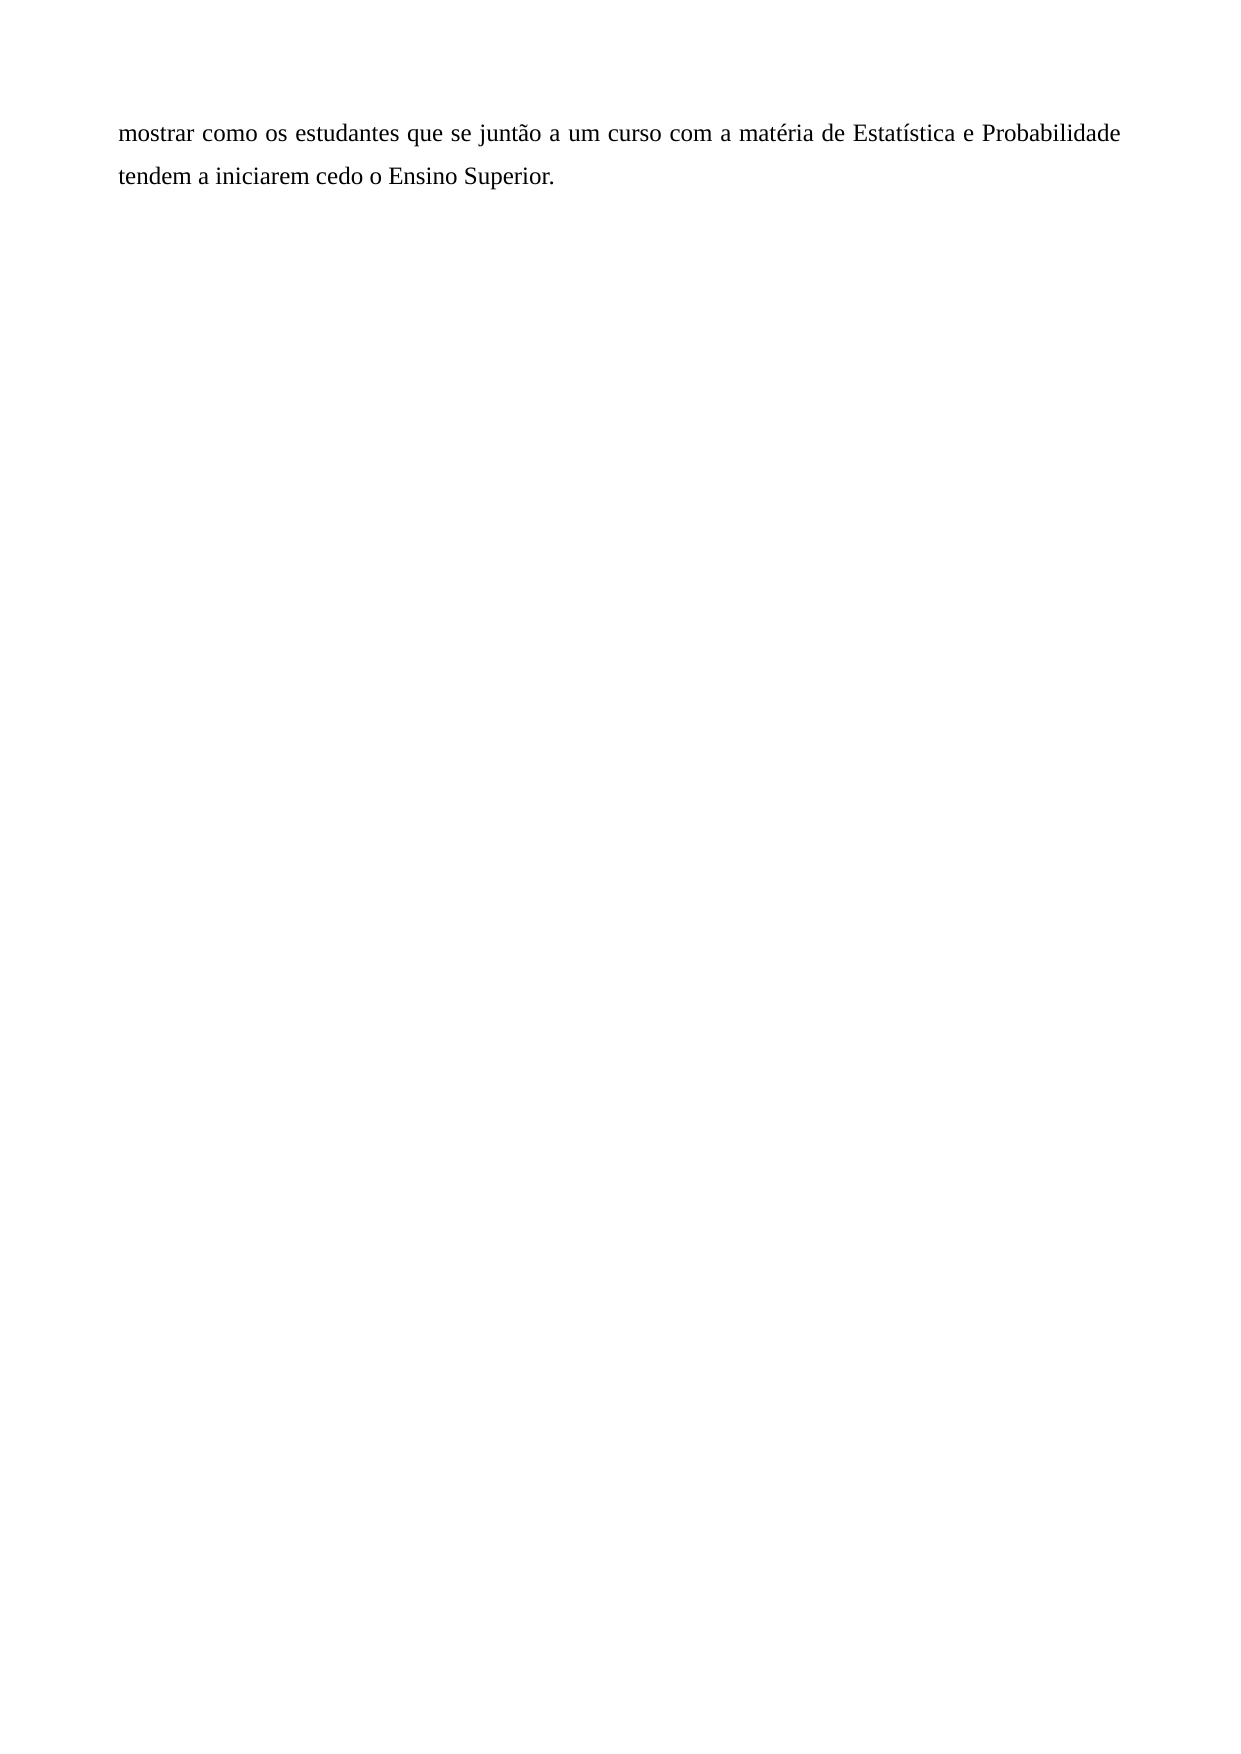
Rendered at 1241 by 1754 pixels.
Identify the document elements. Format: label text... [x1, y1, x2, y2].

text mostrar como os estudantes que se juntão a um curso com a matéria de Estatística e Probabilidade tendem a iniciarem cedo o Ensino Superior. [118, 118, 1122, 190]
